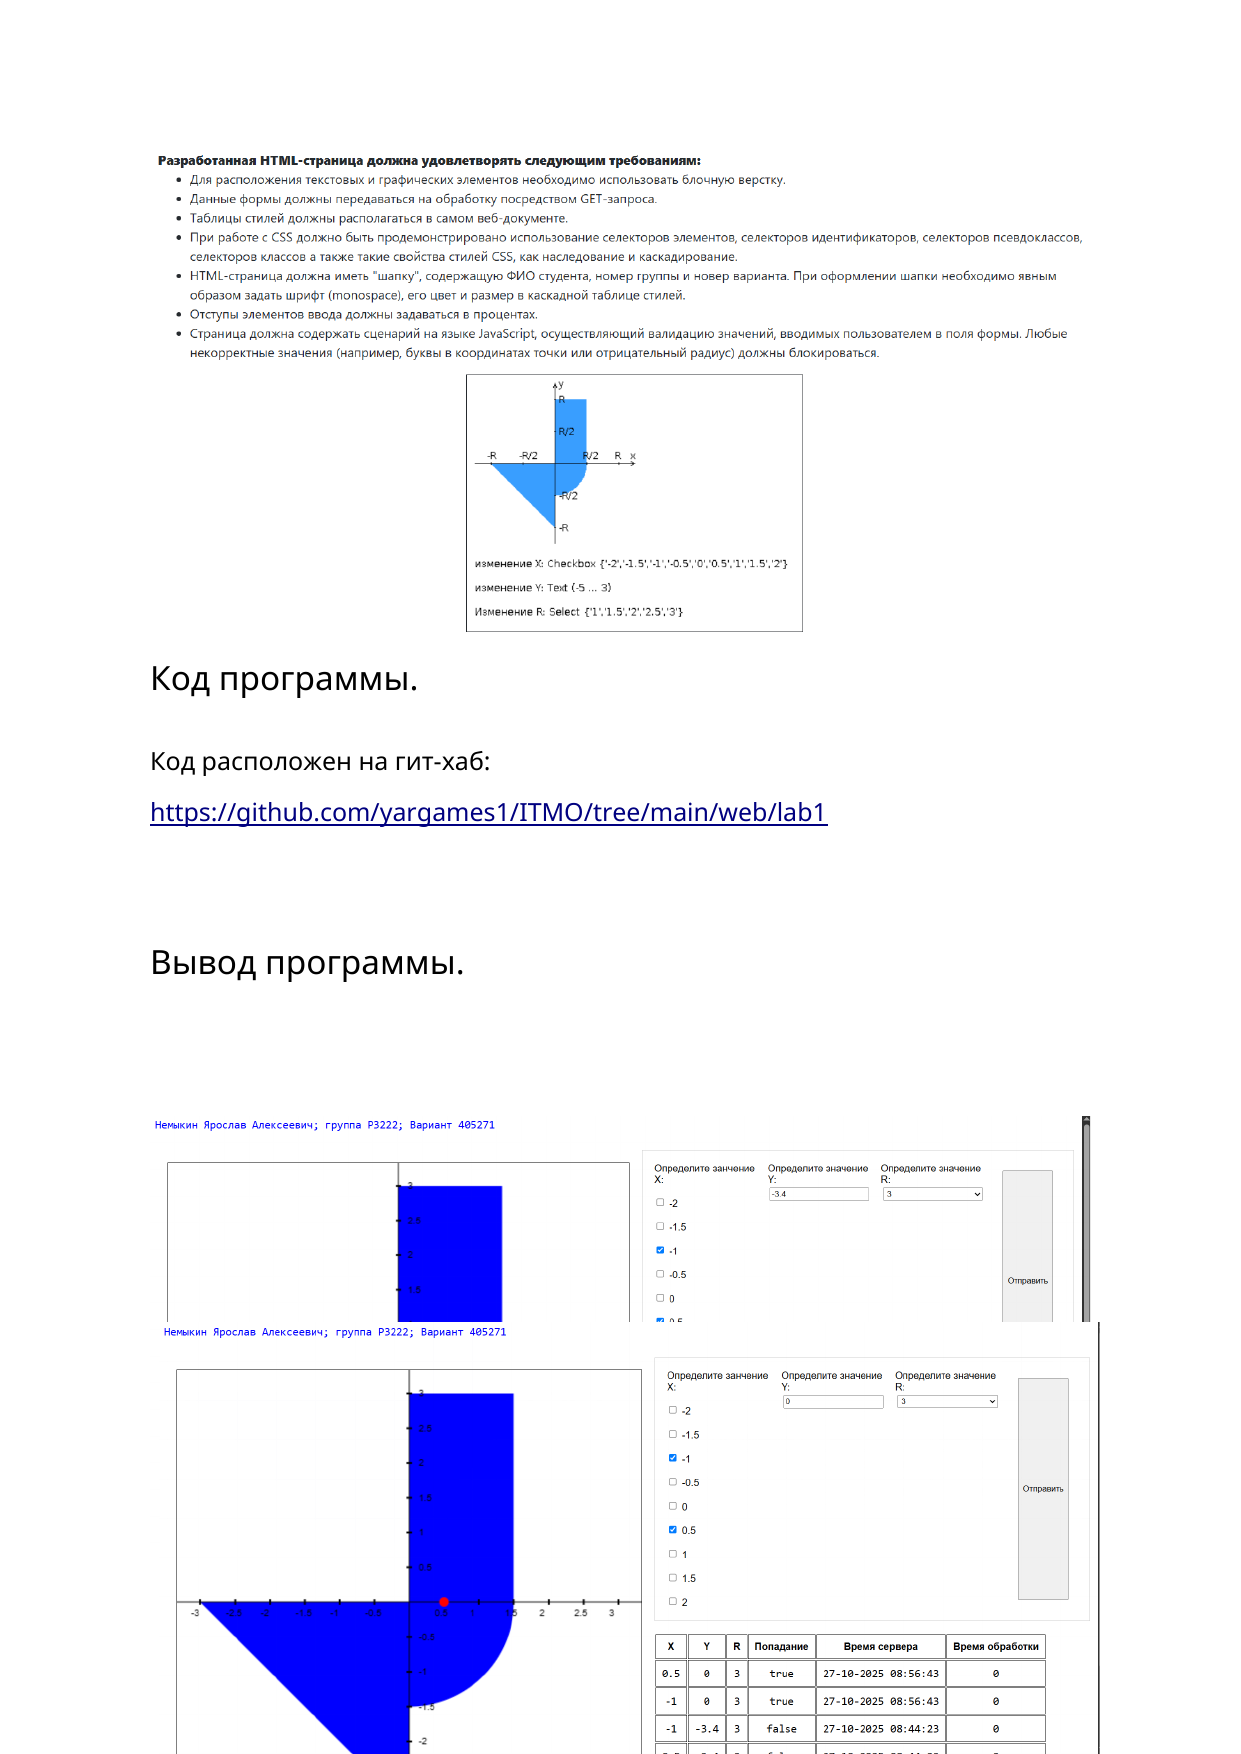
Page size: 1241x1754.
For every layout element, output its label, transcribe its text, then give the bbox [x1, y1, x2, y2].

picture [150, 150, 1091, 633]
text Код программы. [150, 633, 1090, 700]
text Код расположен на гит-хаб: https://github.com/yargames1/ITMO/tree/main/web/lab1 [150, 744, 1090, 829]
text Вывод программы. [150, 939, 1090, 984]
picture [150, 1116, 1100, 1754]
